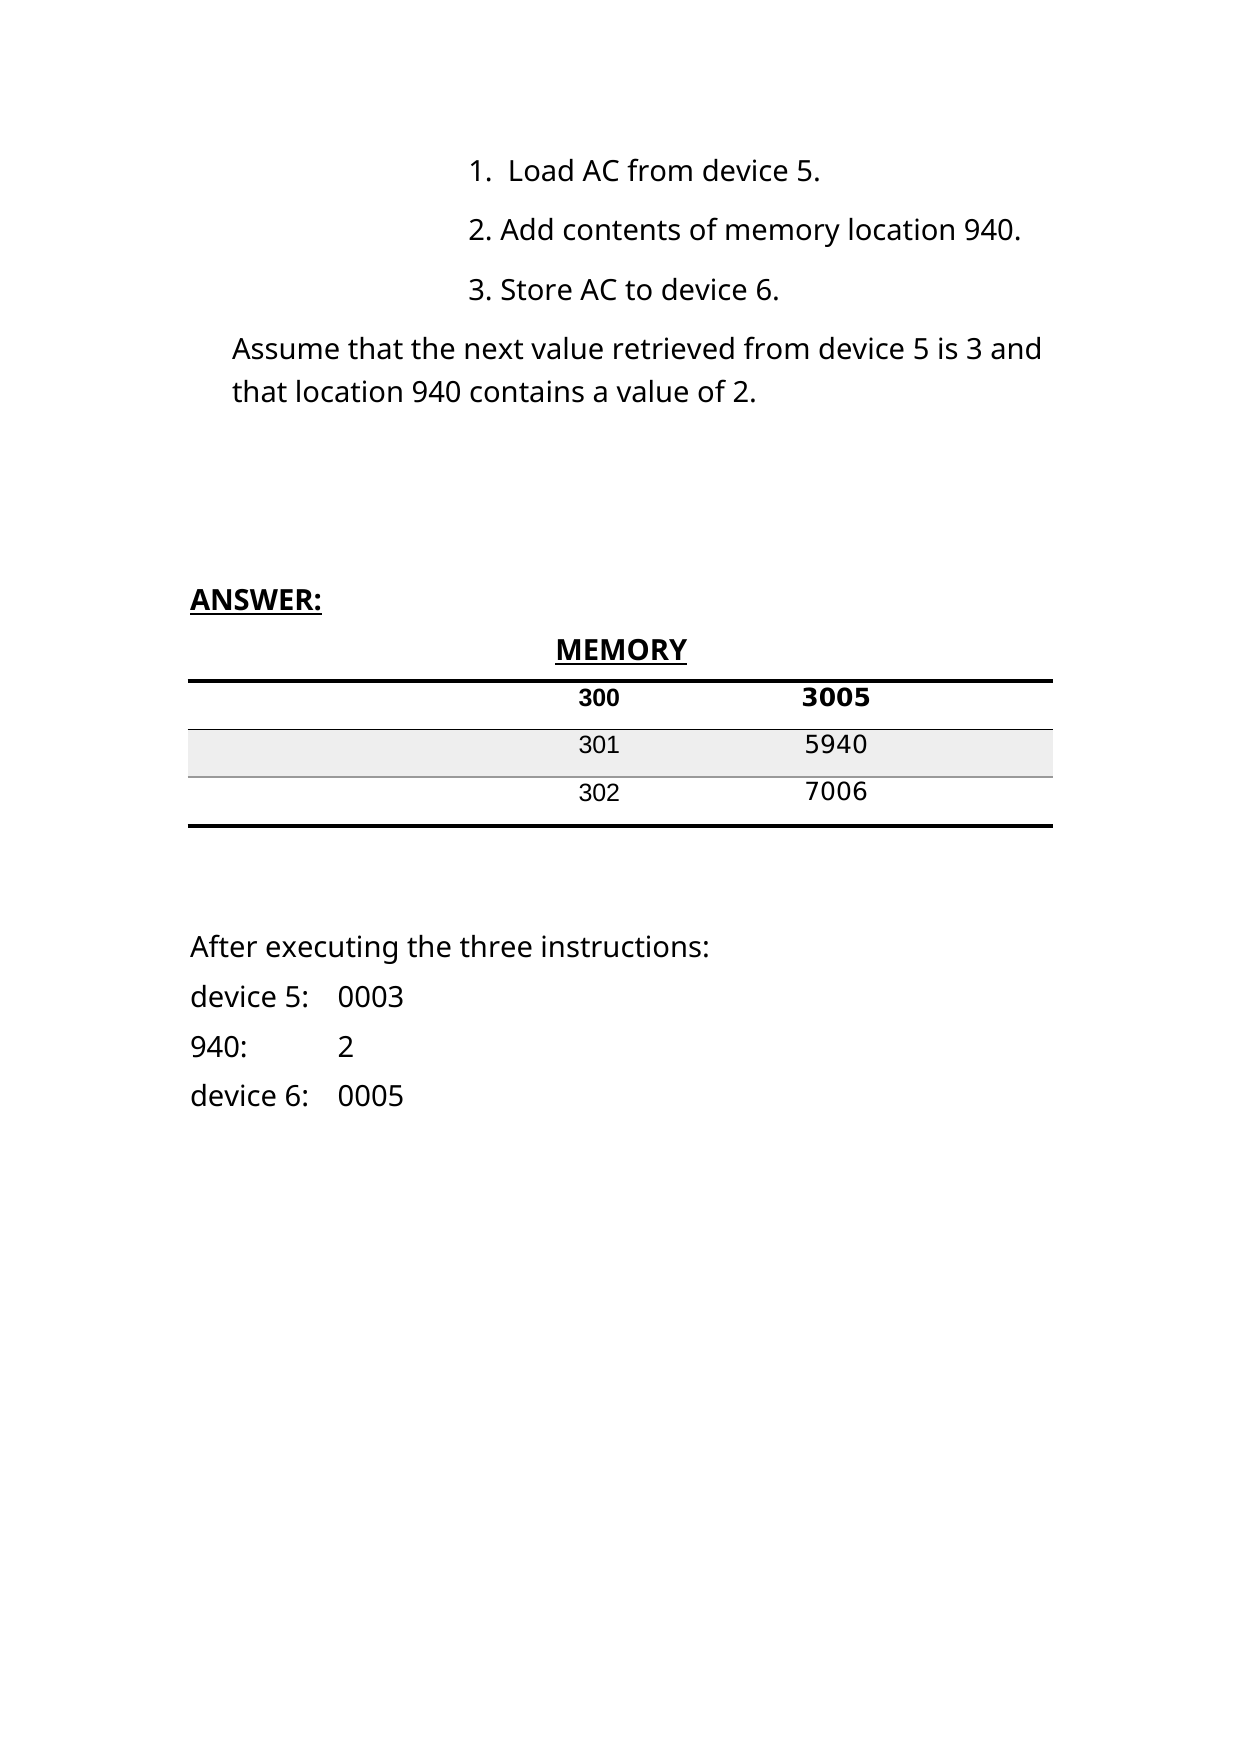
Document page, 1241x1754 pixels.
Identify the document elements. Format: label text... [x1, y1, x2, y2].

text 3. Store AC to device 6. [468, 269, 1053, 309]
list 940: 2 [190, 1026, 1053, 1066]
table_header 3005 [620, 683, 1053, 729]
table_cell 302 [188, 778, 620, 823]
table_cell 5940 [620, 730, 1053, 776]
text 2. Add contents of memory location 940. [468, 209, 1053, 249]
list device 5: 0003 [190, 976, 1053, 1016]
text 1. Load AC from device 5. [468, 150, 1053, 190]
list After executing the three instructions: [190, 927, 1053, 966]
table_cell 301 [188, 730, 620, 776]
list ANSWER: [190, 579, 1053, 619]
table_cell 7006 [620, 778, 1053, 823]
table_header 300 [188, 683, 620, 729]
list device 6: 0005 [190, 1076, 1053, 1115]
list MEMORY [190, 629, 1053, 669]
text Assume that the next value retrieved from device 5 is 3 and that location 940 contains a value of 2. [232, 328, 1053, 411]
